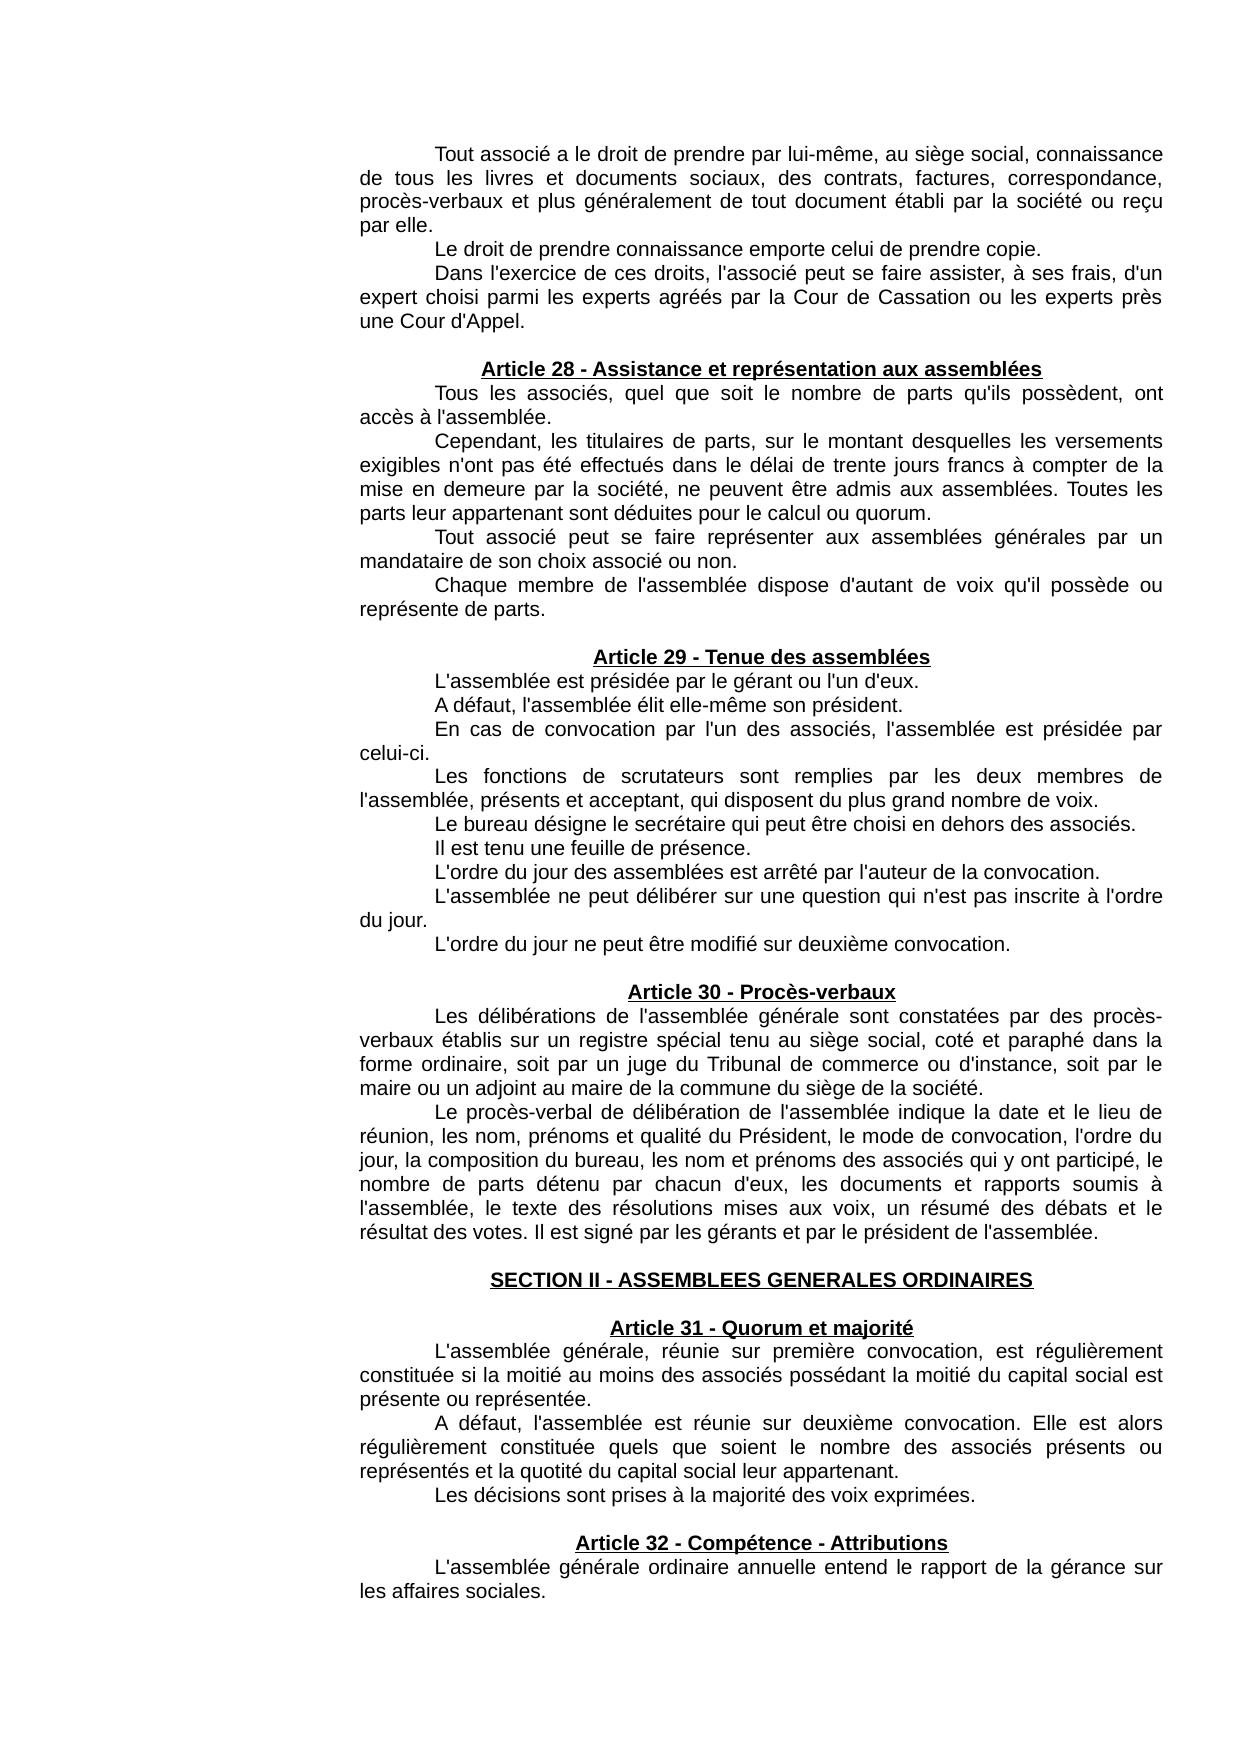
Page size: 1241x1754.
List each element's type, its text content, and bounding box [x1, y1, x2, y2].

text L'assemblée ne peut délibérer sur une question qui n'est pas inscrite à l'ordre du jour. [359, 884, 1164, 932]
text SECTION II - ASSEMBLEES GENERALES ORDINAIRES [359, 1268, 1164, 1292]
text L'assemblée générale ordinaire annuelle entend le rapport de la gérance sur les affaires sociales. [359, 1555, 1164, 1603]
text Le droit de prendre connaissance emporte celui de prendre copie. [359, 238, 1164, 262]
text En cas de convocation par l'un des associés, l'assemblée est présidée par celui-ci. [359, 717, 1164, 765]
text L'ordre du jour des assemblées est arrêté par l'auteur de la convocation. [359, 861, 1164, 884]
text Tout associé a le droit de prendre par lui-même, au siège social, connaissance de tous les livres et documents sociaux, des contrats, factures, correspondance, procès-verbaux et plus généralement de tout document établi par la société ou reçu par elle. [359, 142, 1164, 238]
text L'assemblée est présidée par le gérant ou l'un d'eux. [359, 669, 1164, 693]
text Dans l'exercice de ces droits, l'associé peut se faire assister, à ses frais, d'un expert choisi parmi les experts agréés par la Cour de Cassation ou les experts près une Cour d'Appel. [359, 262, 1164, 333]
text Tous les associés, quel que soit le nombre de parts qu'ils possèdent, ont accès à l'assemblée. [359, 381, 1164, 429]
text Les délibérations de l'assemblée générale sont constatées par des procès- verbaux établis sur un registre spécial tenu au siège social, coté et paraphé dans la forme ordinaire, soit par un juge du Tribunal de commerce ou d'instance, soit par le maire ou un adjoint au maire de la commune du siège de la société. [359, 1004, 1164, 1100]
text Article 30 - Procès-verbaux [359, 980, 1164, 1004]
text Article 28 - Assistance et représentation aux assemblées [359, 357, 1164, 381]
text L'assemblée générale, réunie sur première convocation, est régulièrement constituée si la moitié au moins des associés possédant la moitié du capital social est présente ou représentée. [359, 1340, 1164, 1412]
text Le procès-verbal de délibération de l'assemblée indique la date et le lieu de réunion, les nom, prénoms et qualité du Président, le mode de convocation, l'ordre du jour, la composition du bureau, les nom et prénoms des associés qui y ont participé, le nombre de parts détenu par chacun d'eux, les documents et rapports soumis à l'assemblée, le texte des résolutions mises aux voix, un résumé des débats et le résultat des votes. Il est signé par les gérants et par le président de l'assemblée. [359, 1100, 1164, 1244]
text Article 31 - Quorum et majorité [359, 1316, 1164, 1340]
text Les fonctions de scrutateurs sont remplies par les deux membres de l'assemblée, présents et acceptant, qui disposent du plus grand nombre de voix. [359, 765, 1164, 813]
text Il est tenu une feuille de présence. [359, 837, 1164, 861]
text A défaut, l'assemblée est réunie sur deuxième convocation. Elle est alors régulièrement constituée quels que soient le nombre des associés présents ou représentés et la quotité du capital social leur appartenant. [359, 1412, 1164, 1483]
text Tout associé peut se faire représenter aux assemblées générales par un mandataire de son choix associé ou non. [359, 525, 1164, 573]
text Les décisions sont prises à la majorité des voix exprimées. [359, 1483, 1164, 1507]
text Article 32 - Compétence - Attributions [359, 1531, 1164, 1555]
text Article 29 - Tenue des assemblées [359, 645, 1164, 669]
text L'ordre du jour ne peut être modifié sur deuxième convocation. [359, 932, 1164, 956]
text A défaut, l'assemblée élit elle-même son président. [359, 693, 1164, 717]
text Chaque membre de l'assemblée dispose d'autant de voix qu'il possède ou représente de parts. [359, 573, 1164, 621]
text Le bureau désigne le secrétaire qui peut être choisi en dehors des associés. [359, 813, 1164, 837]
text Cependant, les titulaires de parts, sur le montant desquelles les versements exigibles n'ont pas été effectués dans le délai de trente jours francs à compter de la mise en demeure par la société, ne peuvent être admis aux assemblées. Toutes les parts leur appartenant sont déduites pour le calcul ou quorum. [359, 429, 1164, 525]
